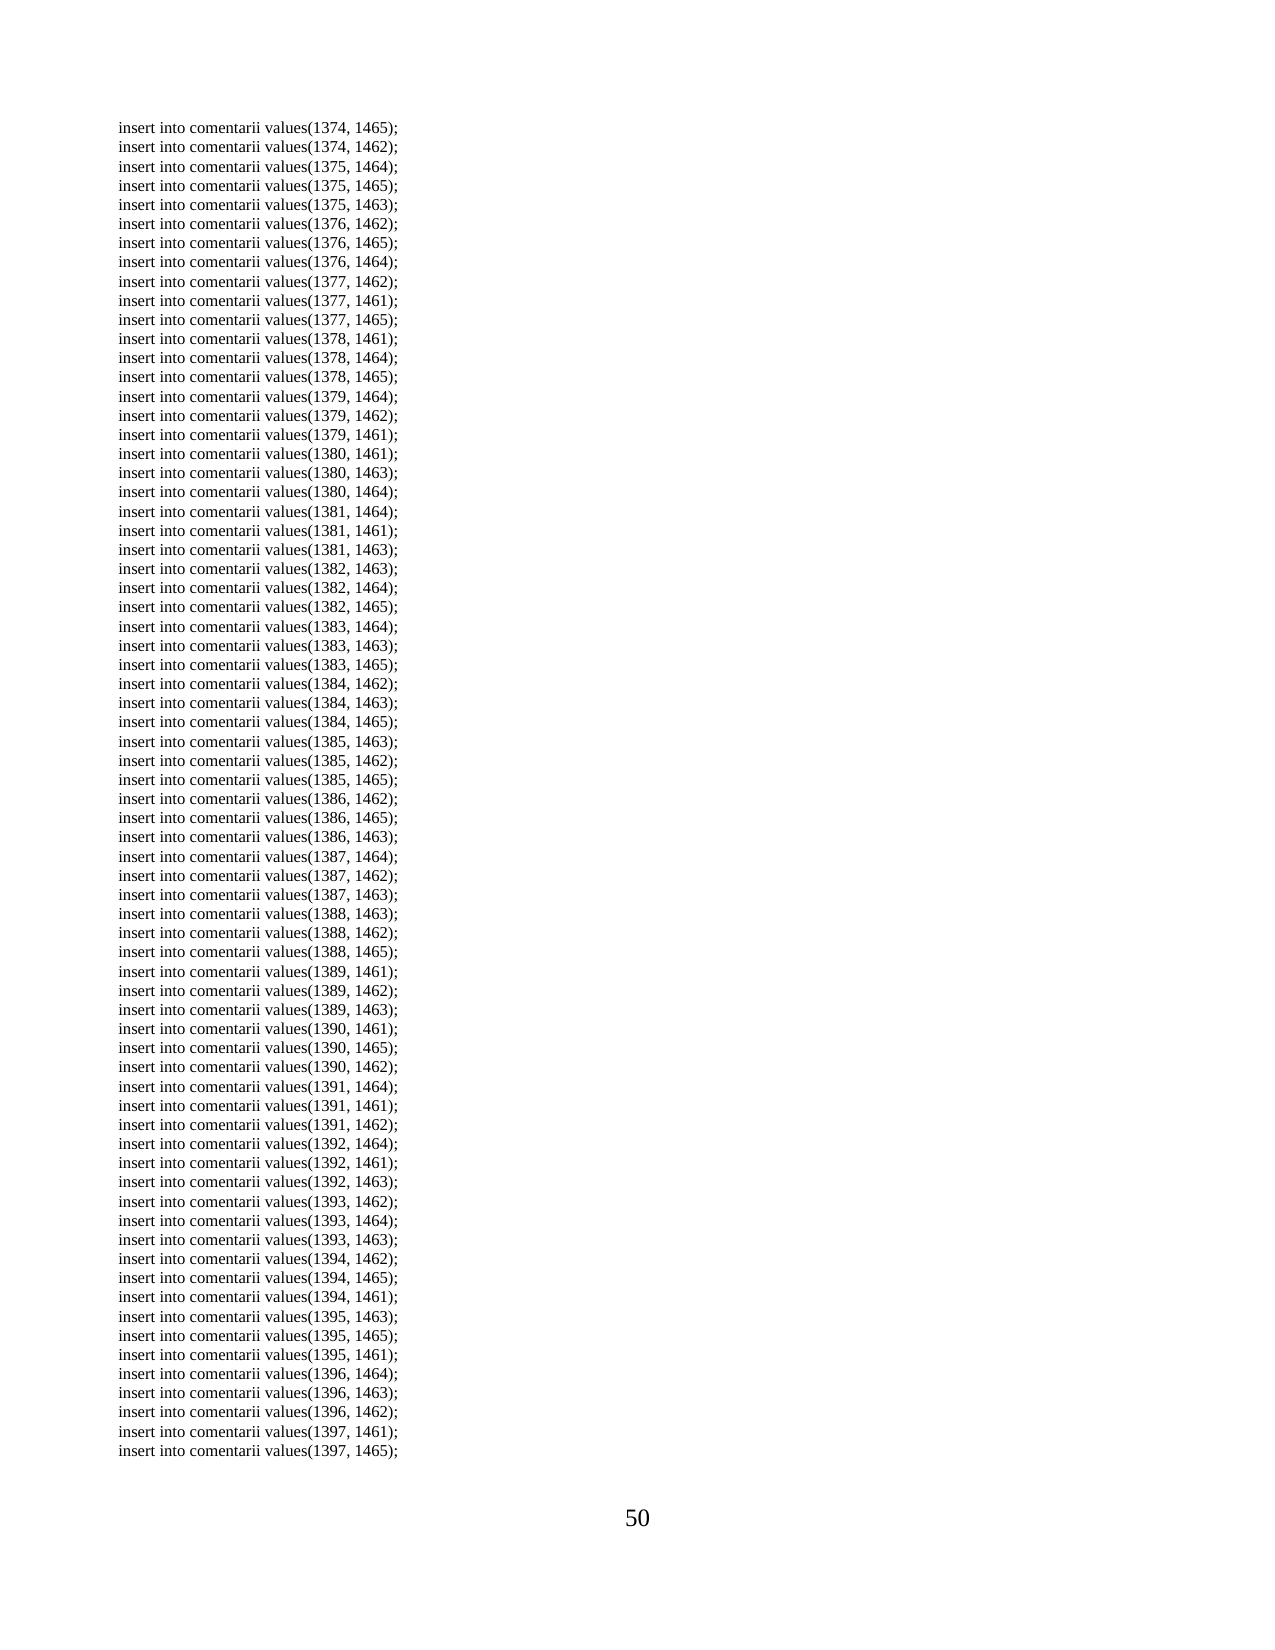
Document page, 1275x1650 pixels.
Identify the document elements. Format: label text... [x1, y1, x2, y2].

text insert into comentarii values(1393, 1463); [118, 1230, 1157, 1249]
text insert into comentarii values(1388, 1463); [118, 904, 1157, 923]
text insert into comentarii values(1379, 1462); [118, 406, 1157, 425]
text insert into comentarii values(1383, 1465); [118, 655, 1157, 674]
text insert into comentarii values(1380, 1461); [118, 444, 1157, 463]
text insert into comentarii values(1376, 1464); [118, 252, 1157, 271]
text insert into comentarii values(1397, 1461); [118, 1421, 1157, 1441]
text insert into comentarii values(1375, 1464); [118, 156, 1157, 176]
text insert into comentarii values(1391, 1464); [118, 1076, 1157, 1096]
text insert into comentarii values(1386, 1463); [118, 827, 1157, 846]
text insert into comentarii values(1385, 1463); [118, 731, 1157, 751]
text insert into comentarii values(1381, 1461); [118, 521, 1157, 540]
text insert into comentarii values(1380, 1463); [118, 463, 1157, 482]
text insert into comentarii values(1377, 1465); [118, 310, 1157, 329]
text insert into comentarii values(1397, 1465); [118, 1441, 1157, 1460]
text insert into comentarii values(1385, 1462); [118, 751, 1157, 770]
text insert into comentarii values(1387, 1463); [118, 885, 1157, 904]
text insert into comentarii values(1392, 1464); [118, 1134, 1157, 1153]
text insert into comentarii values(1389, 1462); [118, 981, 1157, 1000]
text insert into comentarii values(1378, 1461); [118, 329, 1157, 348]
text insert into comentarii values(1385, 1465); [118, 770, 1157, 789]
text insert into comentarii values(1384, 1462); [118, 674, 1157, 693]
text insert into comentarii values(1382, 1463); [118, 559, 1157, 578]
text insert into comentarii values(1377, 1462); [118, 271, 1157, 291]
text insert into comentarii values(1389, 1463); [118, 1000, 1157, 1019]
text insert into comentarii values(1388, 1462); [118, 923, 1157, 942]
text insert into comentarii values(1374, 1465); [118, 118, 1157, 137]
text insert into comentarii values(1396, 1462); [118, 1402, 1157, 1421]
text insert into comentarii values(1387, 1464); [118, 846, 1157, 866]
text insert into comentarii values(1375, 1465); [118, 176, 1157, 195]
text insert into comentarii values(1380, 1464); [118, 482, 1157, 501]
text insert into comentarii values(1379, 1461); [118, 425, 1157, 444]
text insert into comentarii values(1395, 1463); [118, 1306, 1157, 1326]
text insert into comentarii values(1382, 1465); [118, 597, 1157, 616]
text insert into comentarii values(1381, 1463); [118, 540, 1157, 559]
text insert into comentarii values(1376, 1465); [118, 233, 1157, 252]
text insert into comentarii values(1384, 1465); [118, 712, 1157, 731]
text insert into comentarii values(1382, 1464); [118, 578, 1157, 597]
text insert into comentarii values(1391, 1462); [118, 1115, 1157, 1134]
text insert into comentarii values(1392, 1463); [118, 1172, 1157, 1191]
text insert into comentarii values(1392, 1461); [118, 1153, 1157, 1172]
text insert into comentarii values(1393, 1464); [118, 1211, 1157, 1230]
text insert into comentarii values(1395, 1465); [118, 1326, 1157, 1345]
text insert into comentarii values(1394, 1462); [118, 1249, 1157, 1268]
text insert into comentarii values(1374, 1462); [118, 137, 1157, 156]
text insert into comentarii values(1376, 1462); [118, 214, 1157, 233]
text insert into comentarii values(1390, 1465); [118, 1038, 1157, 1057]
text insert into comentarii values(1378, 1464); [118, 348, 1157, 367]
text insert into comentarii values(1384, 1463); [118, 693, 1157, 712]
text insert into comentarii values(1383, 1463); [118, 636, 1157, 655]
text insert into comentarii values(1386, 1462); [118, 789, 1157, 808]
text insert into comentarii values(1377, 1461); [118, 291, 1157, 310]
text insert into comentarii values(1394, 1465); [118, 1268, 1157, 1287]
text insert into comentarii values(1395, 1461); [118, 1345, 1157, 1364]
text insert into comentarii values(1389, 1461); [118, 961, 1157, 981]
text insert into comentarii values(1383, 1464); [118, 616, 1157, 636]
text insert into comentarii values(1387, 1462); [118, 866, 1157, 885]
text insert into comentarii values(1375, 1463); [118, 195, 1157, 214]
text insert into comentarii values(1388, 1465); [118, 942, 1157, 961]
text insert into comentarii values(1386, 1465); [118, 808, 1157, 827]
text insert into comentarii values(1378, 1465); [118, 367, 1157, 386]
text insert into comentarii values(1393, 1462); [118, 1191, 1157, 1211]
text insert into comentarii values(1394, 1461); [118, 1287, 1157, 1306]
text insert into comentarii values(1396, 1464); [118, 1364, 1157, 1383]
text insert into comentarii values(1396, 1463); [118, 1383, 1157, 1402]
text insert into comentarii values(1390, 1462); [118, 1057, 1157, 1076]
text insert into comentarii values(1390, 1461); [118, 1019, 1157, 1038]
text insert into comentarii values(1379, 1464); [118, 386, 1157, 406]
text insert into comentarii values(1381, 1464); [118, 501, 1157, 521]
text insert into comentarii values(1391, 1461); [118, 1096, 1157, 1115]
